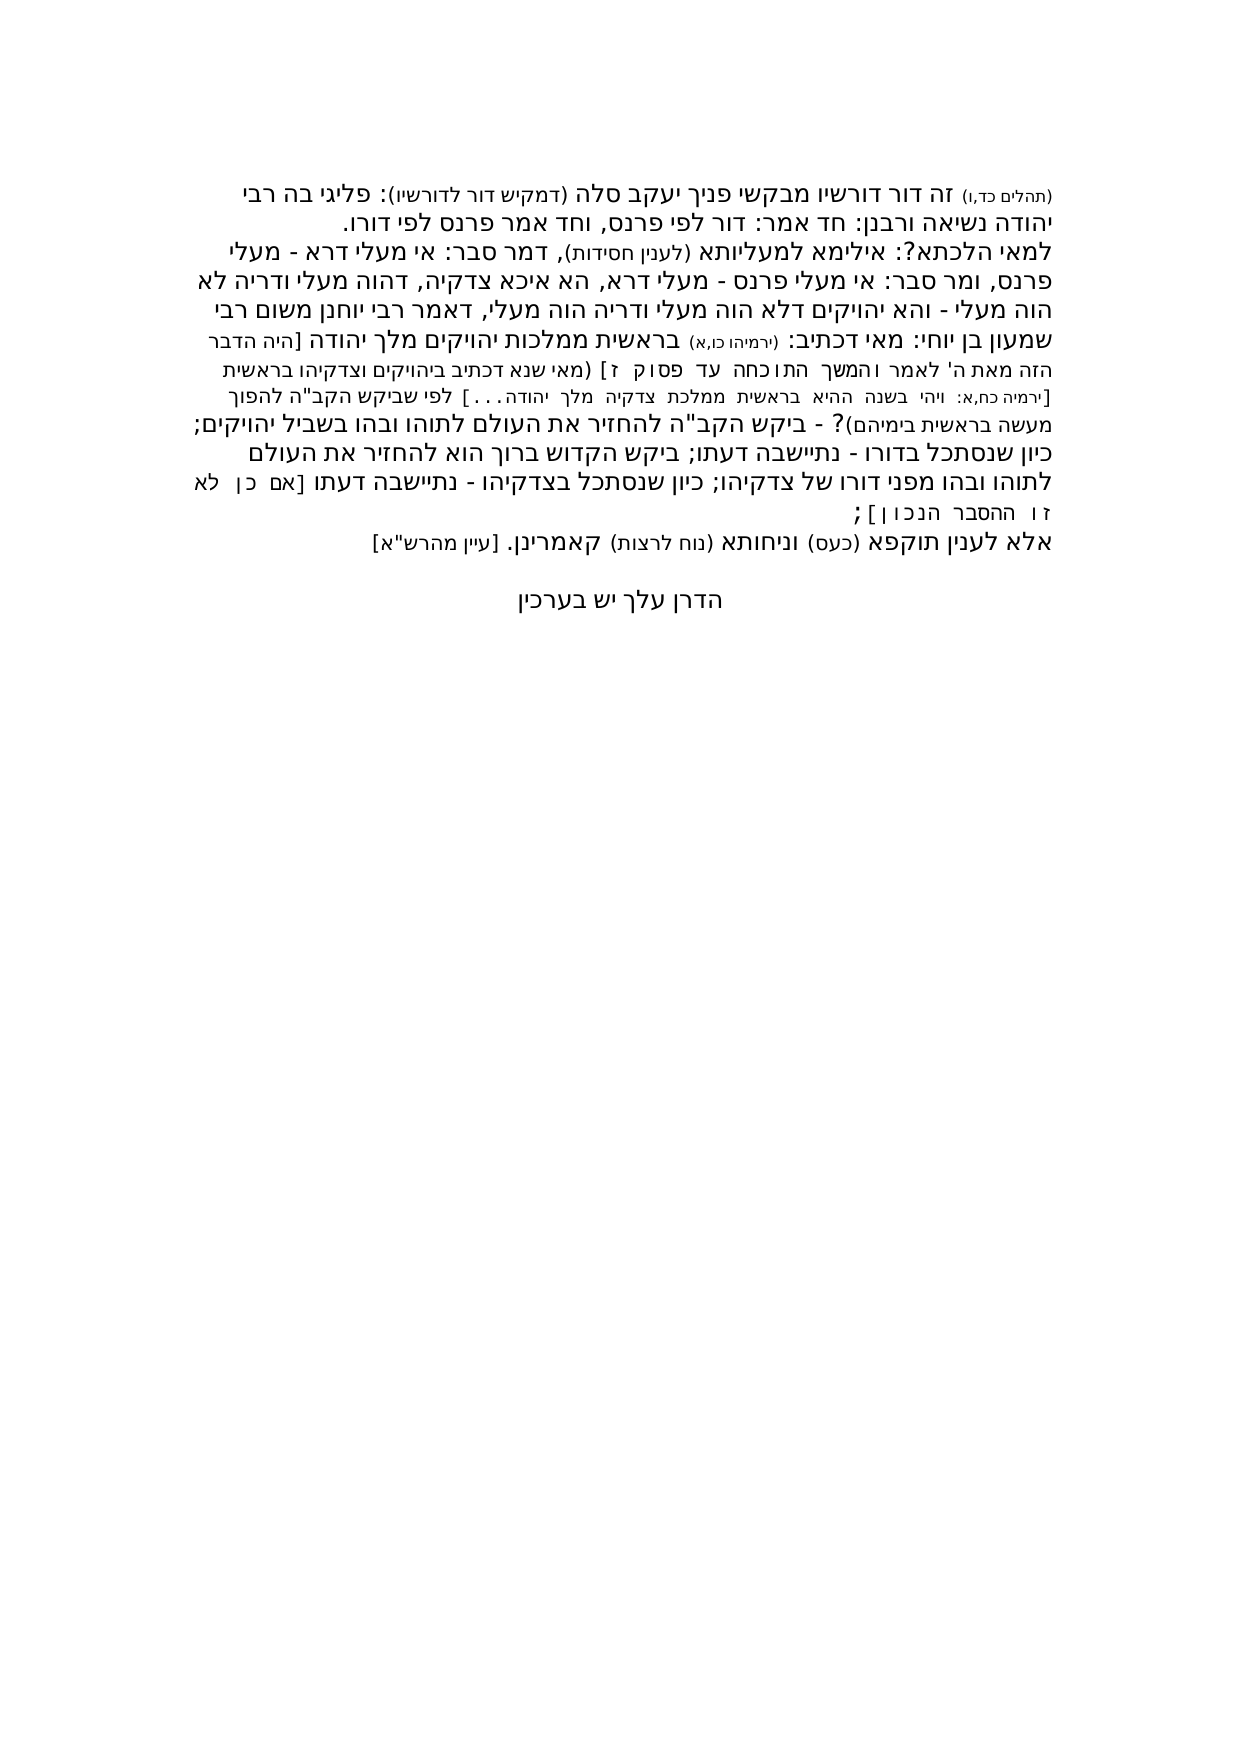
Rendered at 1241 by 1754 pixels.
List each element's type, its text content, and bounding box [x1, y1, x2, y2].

text הדרן עלך יש בערכין [187, 586, 1053, 615]
text (תהלים כד,ו) זה דור דורשיו מבקשי פניך יעקב סלה (דמקיש דור לדורשיו): פליגי בה רבי יהודה נשיאה ורבנן: חד אמר: דור לפי פרנס, וחד אמר פרנס לפי דורו. [187, 179, 1053, 237]
text למאי הלכתא?: אילימא למעליותא (לענין חסידות), דמר סבר: אי מעלי דרא - מעלי פרנס, ומר סבר: אי מעלי פרנס - מעלי דרא, הא איכא צדקיה, דהוה מעלי ודריה לא הוה מעלי - והא יהויקים דלא הוה מעלי ודריה הוה מעלי, דאמר רבי יוחנן משום רבי שמעון בן יוחי: מאי דכתיב: (ירמיהו כו,א) בראשית ממלכות יהויקים מלך יהודה [היה הדבר הזה מאת ה' לאמר והמשך התוכחה עד פסוק ז] (מאי שנא דכתיב ביהויקים וצדקיהו בראשית [ירמיה כח,א: ויהי בשנה ההיא בראשית ממלכת צדקיה מלך יהודה...] לפי שביקש הקב"ה להפוך מעשה בראשית בימיהם)? - ביקש הקב"ה להחזיר את העולם לתוהו ובהו בשביל יהויקים; כיון שנסתכל בדורו - נתיישבה דעתו; ביקש הקדוש ברוך הוא להחזיר את העולם לתוהו ובהו מפני דורו של צדקיהו; כיון שנסתכל בצדקיהו - נתיישבה דעתו [אם כן לא זו ההסבר הנכון]; [187, 237, 1053, 528]
text אלא לענין תוקפא (כעס) וניחותא (נוח לרצות) קאמרינן. [עיין מהרש"א] [187, 528, 1053, 557]
